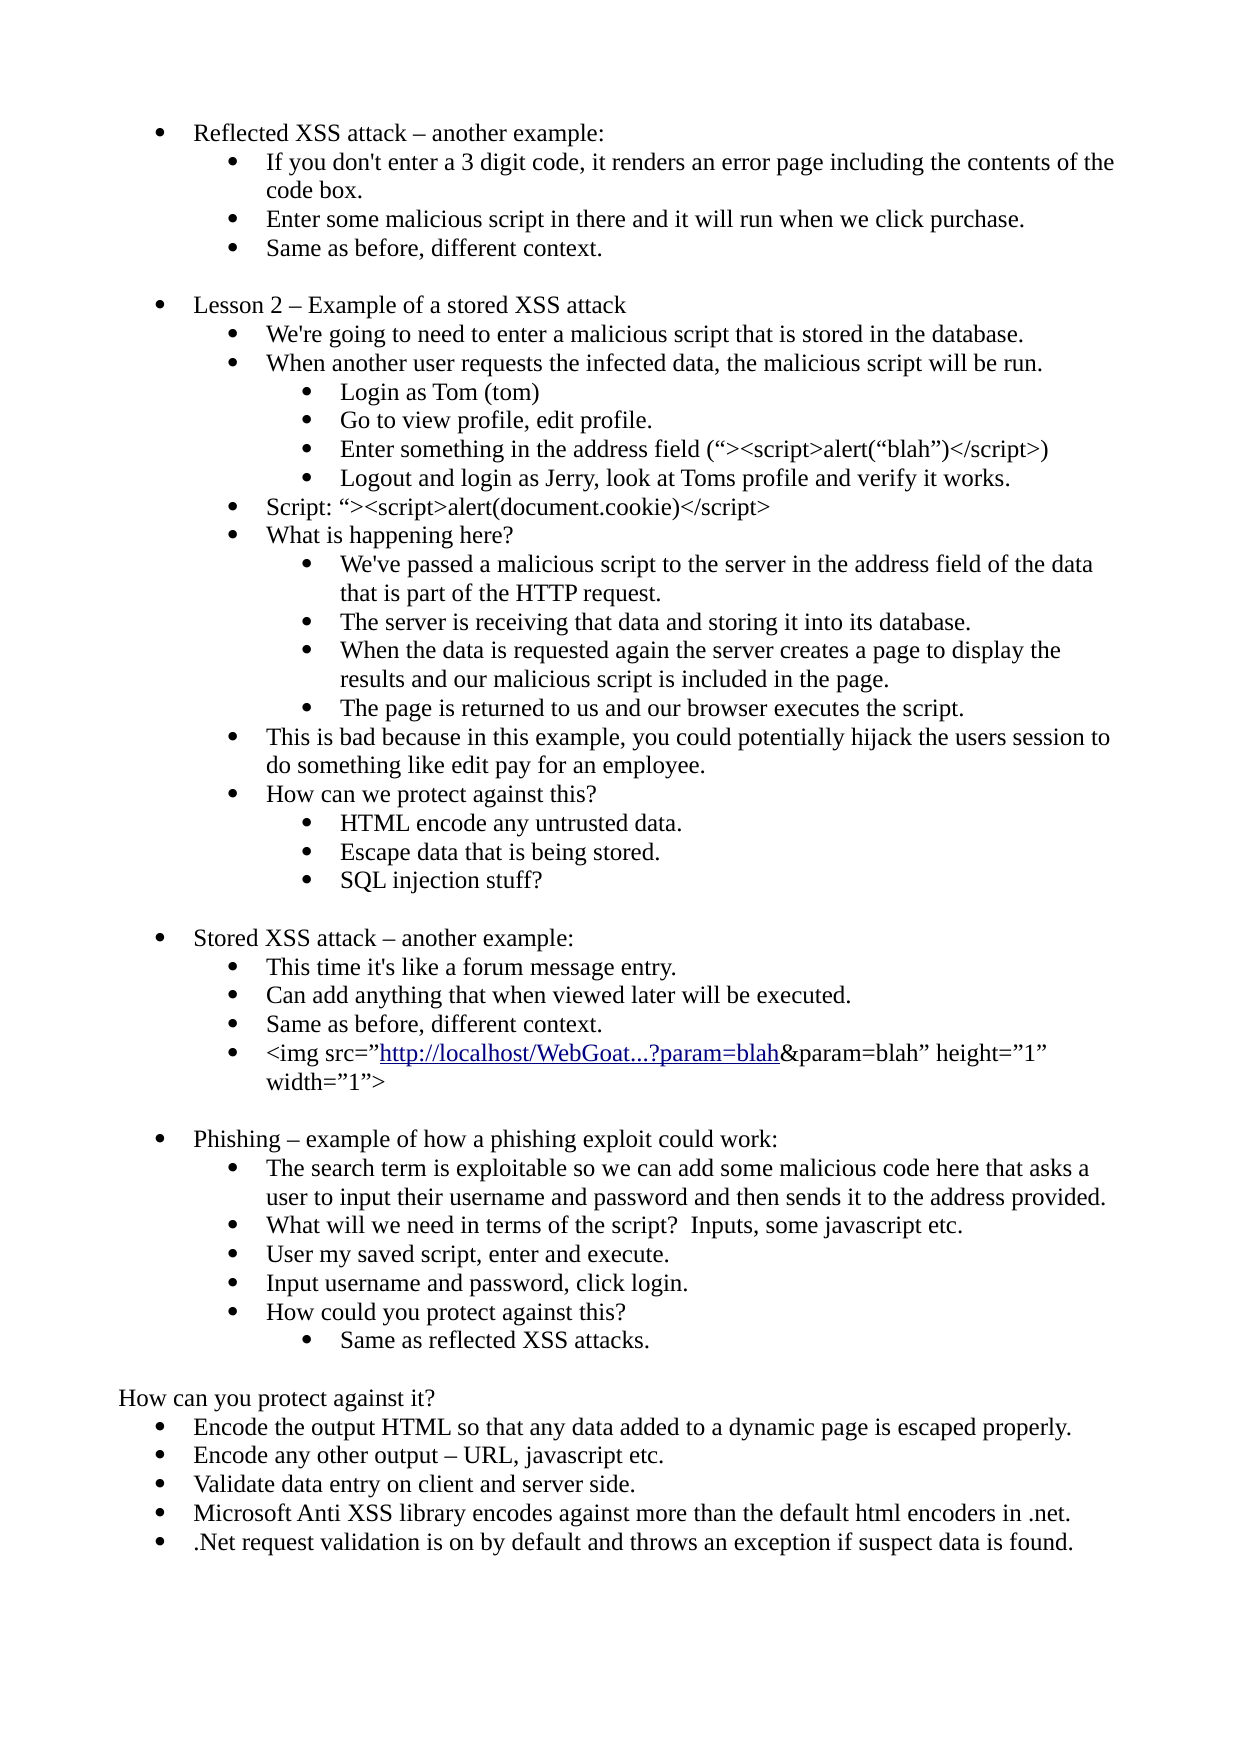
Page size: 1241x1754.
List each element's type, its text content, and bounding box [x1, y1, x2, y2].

text How can you protect against it? [118, 1383, 1122, 1412]
list Same as reflected XSS attacks. [302, 1326, 1122, 1354]
list What is happening here? [228, 521, 1122, 549]
list Go to view profile, edit profile. [302, 406, 1122, 434]
list The page is returned to us and our browser executes the script. [302, 693, 1122, 722]
list .Net request validation is on by default and throws an exception if suspect data is found. [156, 1527, 1122, 1556]
list Can add anything that when viewed later will be executed. [228, 981, 1122, 1009]
list Encode the output HTML so that any data added to a dynamic page is escaped properly. [156, 1412, 1122, 1441]
list What will we need in terms of the script? Inputs, some javascript etc. [228, 1211, 1122, 1239]
list This time it's like a forum message entry. [228, 952, 1122, 981]
list When another user requests the infected data, the malicious script will be run. [228, 348, 1122, 377]
list Enter something in the address field (“><script>alert(“blah”)</script>) [302, 434, 1122, 463]
list The search term is exploitable so we can add some malicious code here that asks a user to input their username and password and then sends it to the address provided. [228, 1153, 1122, 1211]
list Validate data entry on client and server side. [156, 1469, 1122, 1498]
list Logout and login as Jerry, look at Toms profile and verify it works. [302, 463, 1122, 492]
list How can we protect against this? [228, 779, 1122, 808]
list <img src=”http://localhost/WebGoat...?param=blah&param=blah” height=”1” width=”1”> [228, 1038, 1122, 1096]
list How could you protect against this? [228, 1297, 1122, 1326]
list The server is receiving that data and storing it into its database. [302, 607, 1122, 636]
list When the data is requested again the server creates a page to display the results and our malicious script is included in the page. [302, 636, 1122, 693]
list Escape data that is being stored. [302, 837, 1122, 866]
list Lesson 2 – Example of a stored XSS attack [156, 291, 1122, 319]
list HTML encode any untrusted data. [302, 808, 1122, 837]
list Microsoft Anti XSS library encodes against more than the default html encoders in .net. [156, 1498, 1122, 1527]
list Encode any other output – URL, javascript etc. [156, 1441, 1122, 1469]
list Enter some malicious script in there and it will run when we click purchase. [228, 204, 1122, 233]
list We've passed a malicious script to the server in the address field of the data that is part of the HTTP request. [302, 549, 1122, 607]
list Same as before, different context. [228, 1009, 1122, 1038]
list User my saved script, enter and execute. [228, 1239, 1122, 1268]
list Script: “><script>alert(document.cookie)</script> [228, 492, 1122, 521]
list Phishing – example of how a phishing exploit could work: [156, 1124, 1122, 1153]
list Login as Tom (tom) [302, 377, 1122, 406]
list We're going to need to enter a malicious script that is stored in the database. [228, 319, 1122, 348]
list Input username and password, click login. [228, 1268, 1122, 1297]
list This is bad because in this example, you could potentially hijack the users session to do something like edit pay for an employee. [228, 722, 1122, 779]
list Stored XSS attack – another example: [156, 923, 1122, 952]
list Reflected XSS attack – another example: [156, 118, 1122, 147]
list If you don't enter a 3 digit code, it renders an error page including the contents of the code box. [228, 147, 1122, 204]
list Same as before, different context. [228, 233, 1122, 262]
list SQL injection stuff? [302, 866, 1122, 894]
